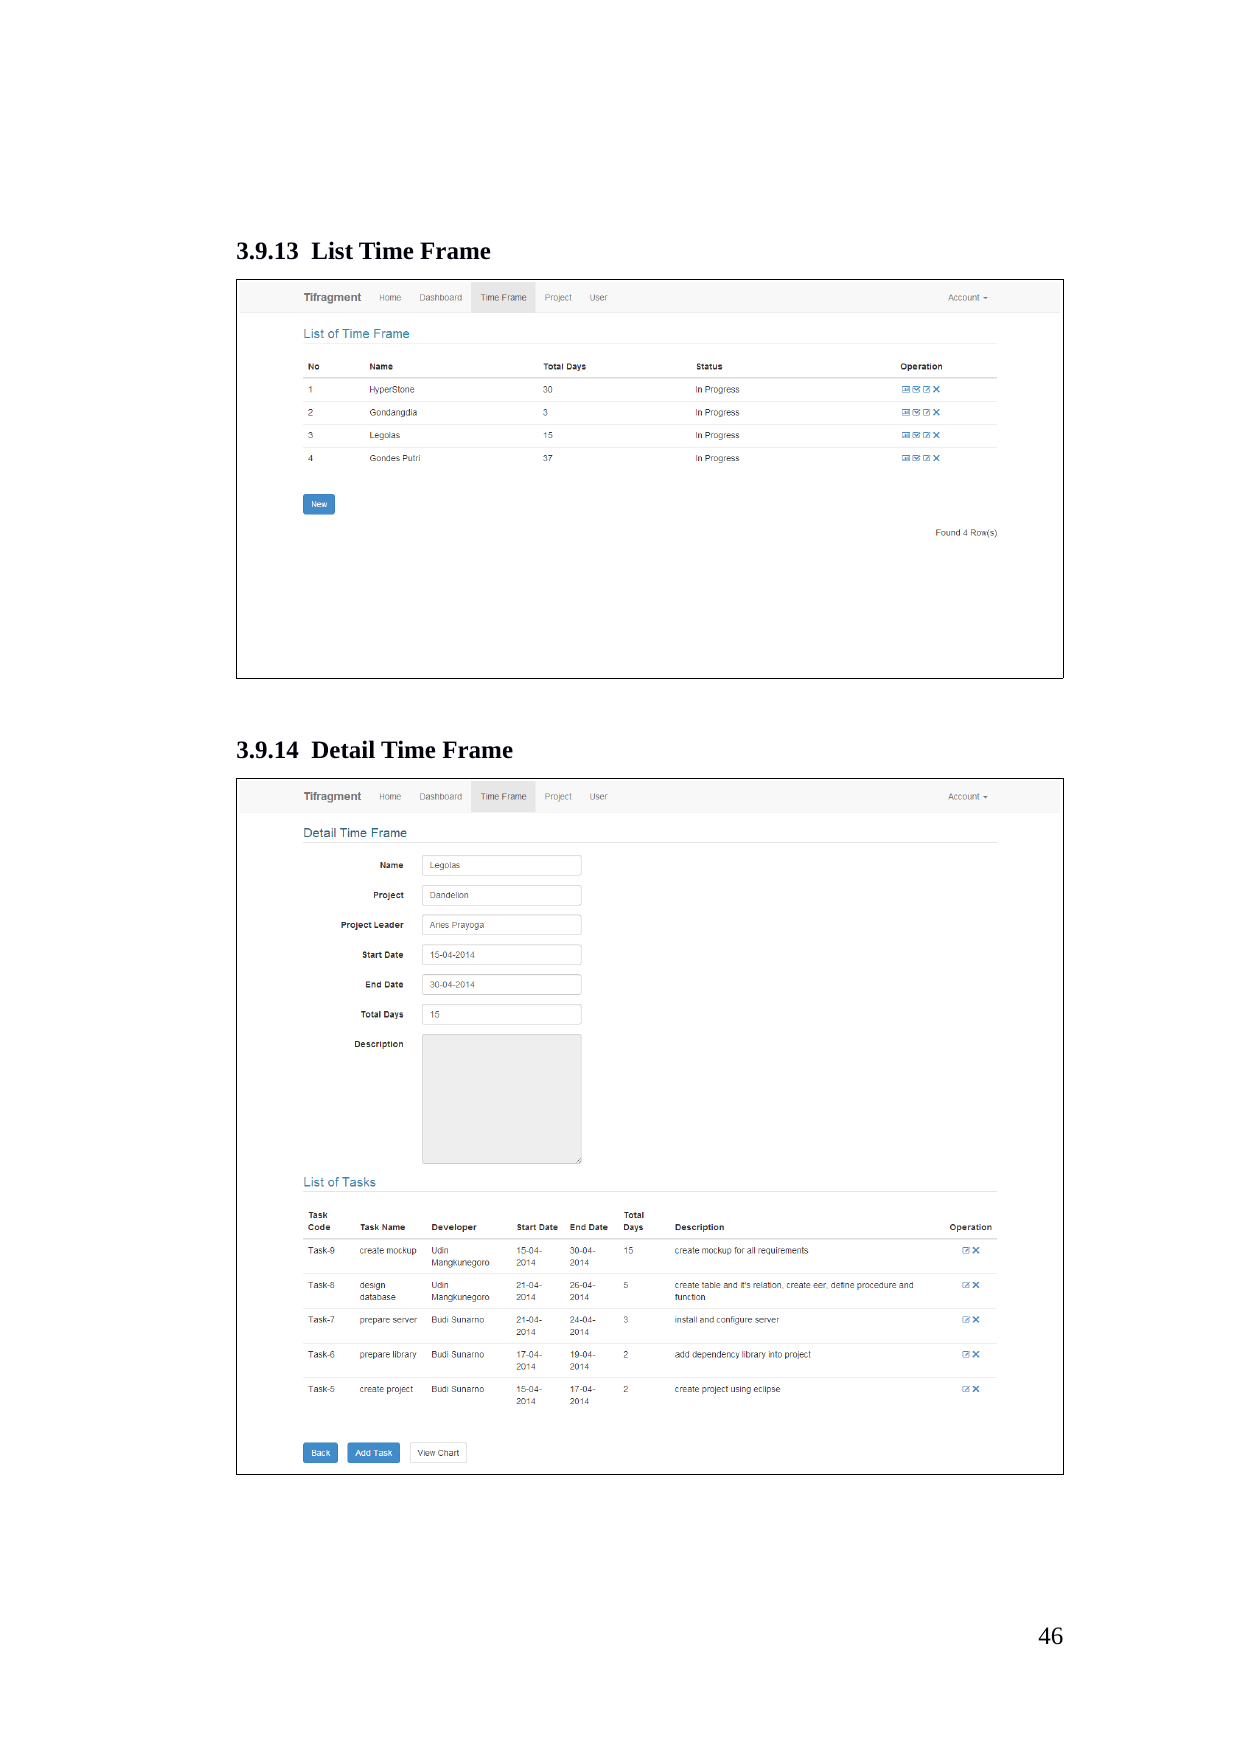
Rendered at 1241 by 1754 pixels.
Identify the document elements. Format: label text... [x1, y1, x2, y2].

subtitle 3.9.14 Detail Time Frame [236, 679, 1063, 764]
subtitle 3.9.13 List Time Frame [236, 236, 1063, 265]
subtitle [237, 280, 1063, 678]
picture [239, 781, 1060, 1472]
picture [239, 282, 1060, 675]
